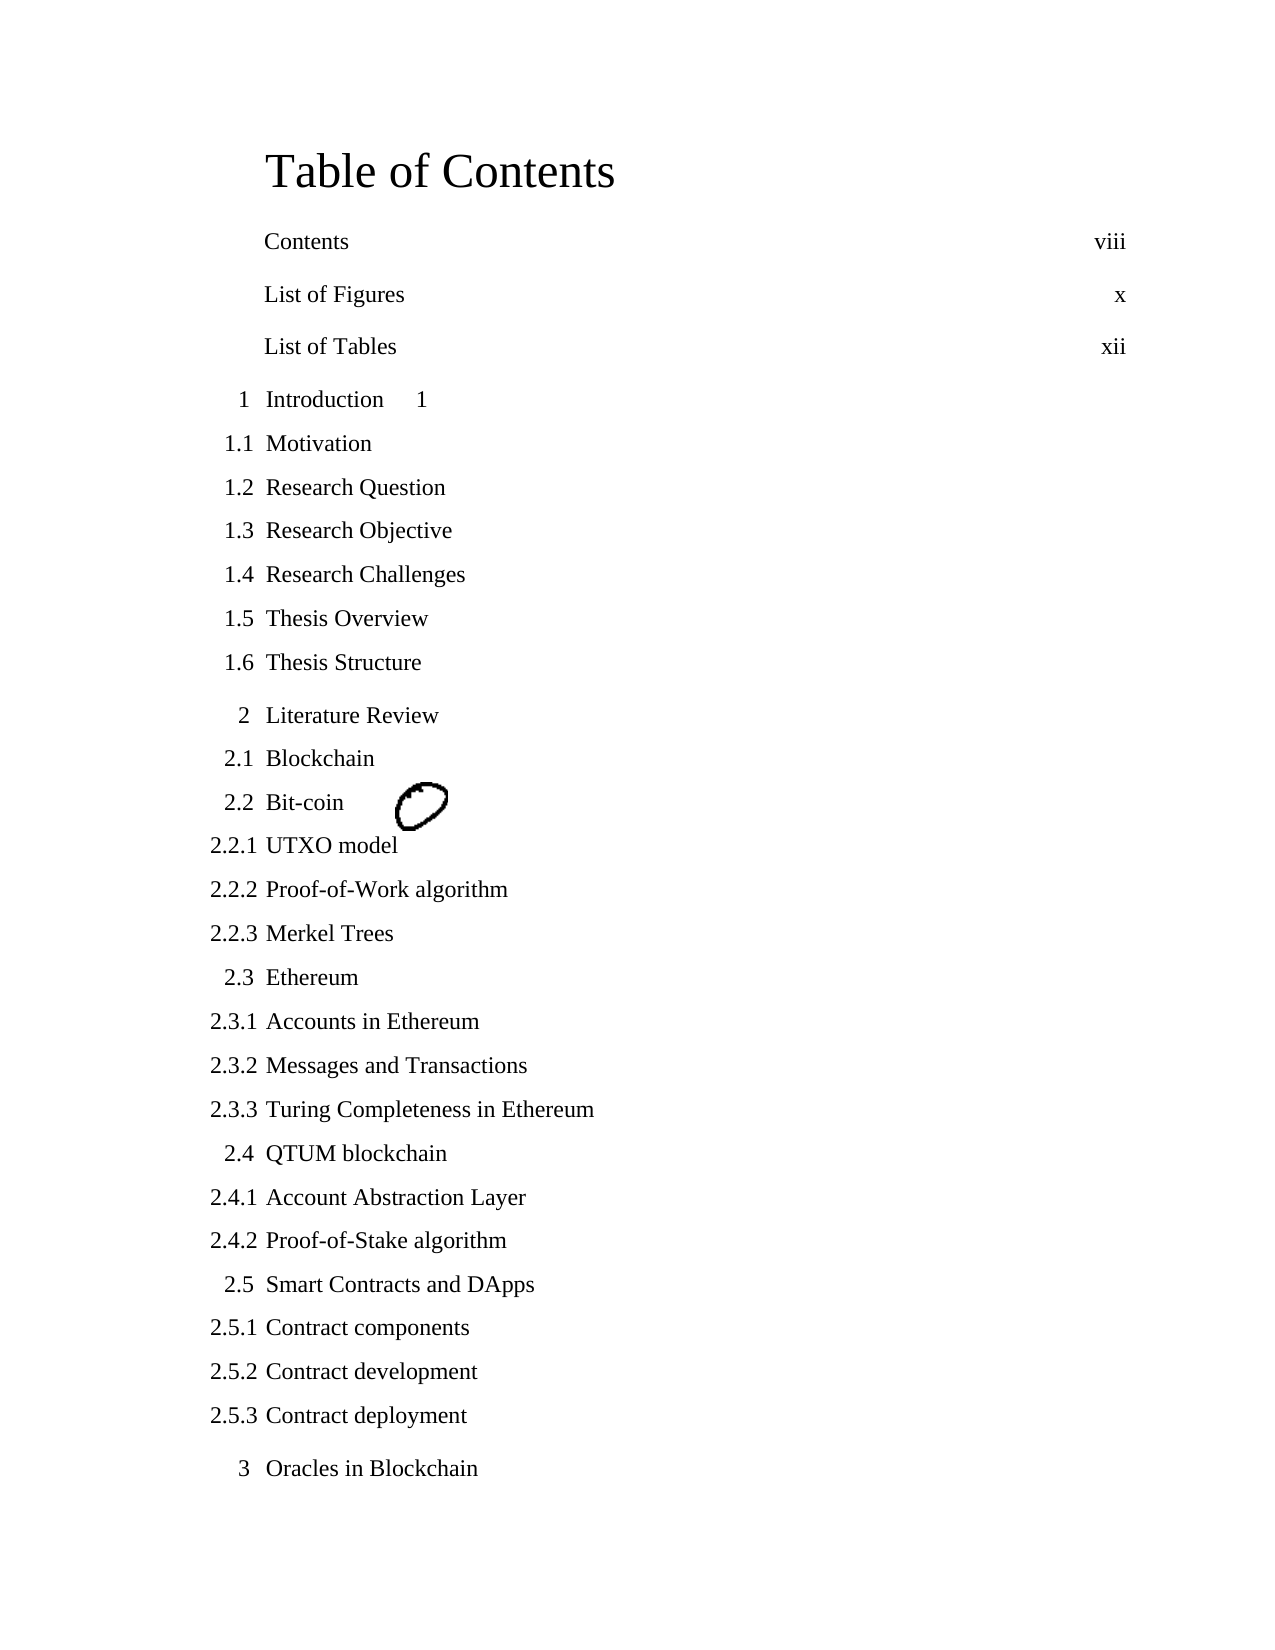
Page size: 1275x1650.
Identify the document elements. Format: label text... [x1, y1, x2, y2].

list UTXO model [210, 831, 1078, 859]
text List of Figures x [264, 279, 1126, 307]
list Motivation [224, 429, 1078, 456]
list Research Question [224, 472, 1078, 500]
list Accounts in Ethereum [210, 1007, 1078, 1035]
list QTUM blockchain [224, 1139, 1078, 1166]
list Bit-coin [224, 788, 407, 816]
list Turing Completeness in Ethereum [210, 1095, 1078, 1122]
list [439, 788, 1078, 816]
list Proof-of-Work algorithm [210, 876, 1078, 903]
list Oracles in Blockchain [238, 1454, 1078, 1481]
list Proof-of-Stake algorithm [210, 1226, 1078, 1254]
text Contents viii [264, 227, 1126, 254]
list Thesis Overview [224, 604, 1078, 632]
list Contract deployment [210, 1401, 1078, 1429]
list [400, 788, 445, 816]
list Smart Contracts and DApps [224, 1270, 1078, 1298]
text List of Tables xii [264, 332, 1126, 360]
list Contract development [210, 1357, 1078, 1385]
list Contract components [210, 1313, 1078, 1341]
list Ethereum [224, 963, 1078, 991]
list Introduction 1 [238, 385, 1078, 412]
list Blockchain [224, 744, 1078, 771]
list Messages and Transactions [210, 1051, 1078, 1079]
list Research Challenges [224, 560, 1078, 588]
subtitle Table of Contents [265, 141, 1126, 198]
list Account Abstraction Layer [210, 1183, 1078, 1210]
list Thesis Structure [224, 648, 1078, 676]
list Literature Review [238, 701, 1078, 728]
list Merkel Trees [210, 919, 1078, 947]
list Research Objective [224, 517, 1078, 544]
